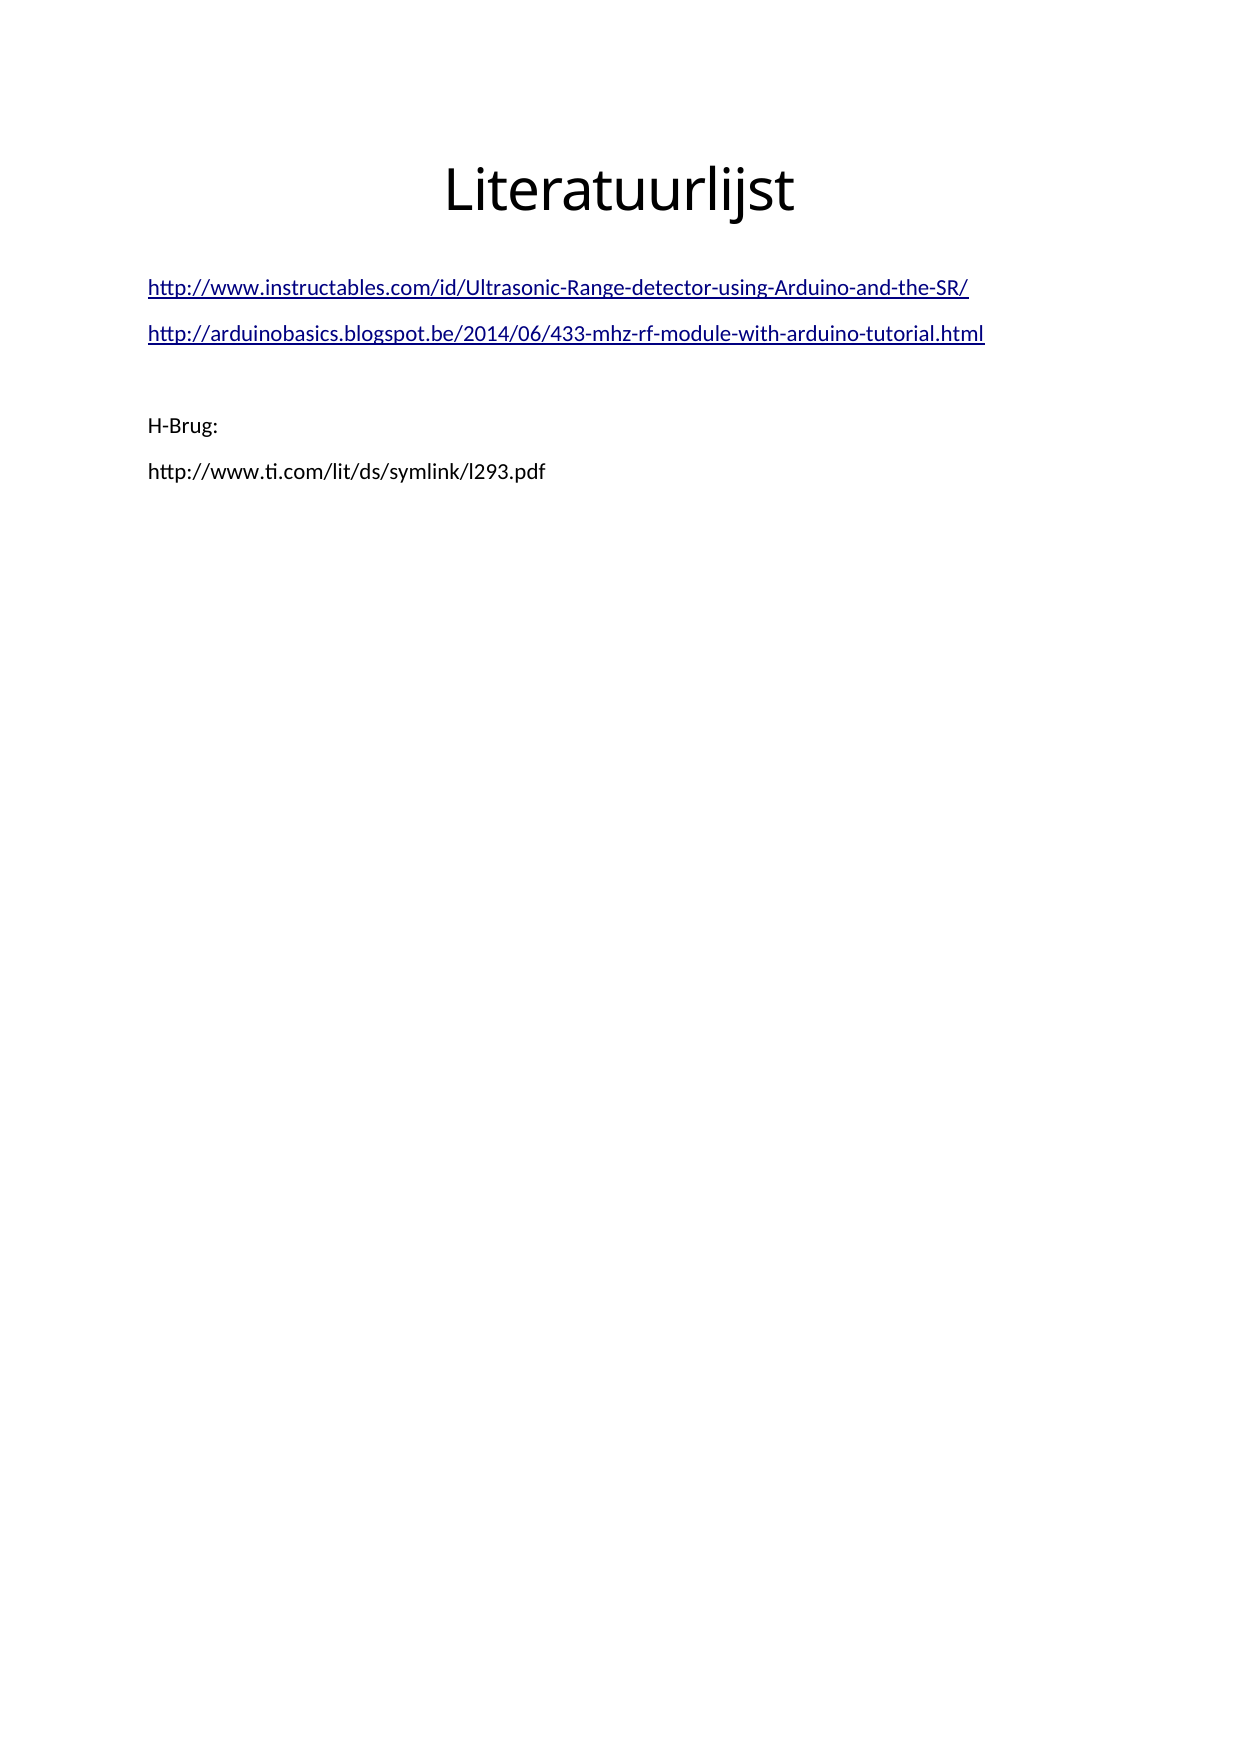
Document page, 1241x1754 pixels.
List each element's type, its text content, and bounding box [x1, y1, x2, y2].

text Literatuurlijst [148, 148, 1093, 227]
text H-Brug: [148, 411, 1093, 439]
text http://arduinobasics.blogspot.be/2014/06/433-mhz-rf-module-with-arduino-tutorial.html [148, 319, 1093, 347]
text http://www.instructables.com/id/Ultrasonic-Range-detector-using-Arduino-and-the-SR/ [148, 273, 1093, 301]
text http://www.ti.com/lit/ds/symlink/l293.pdf [148, 457, 1093, 485]
